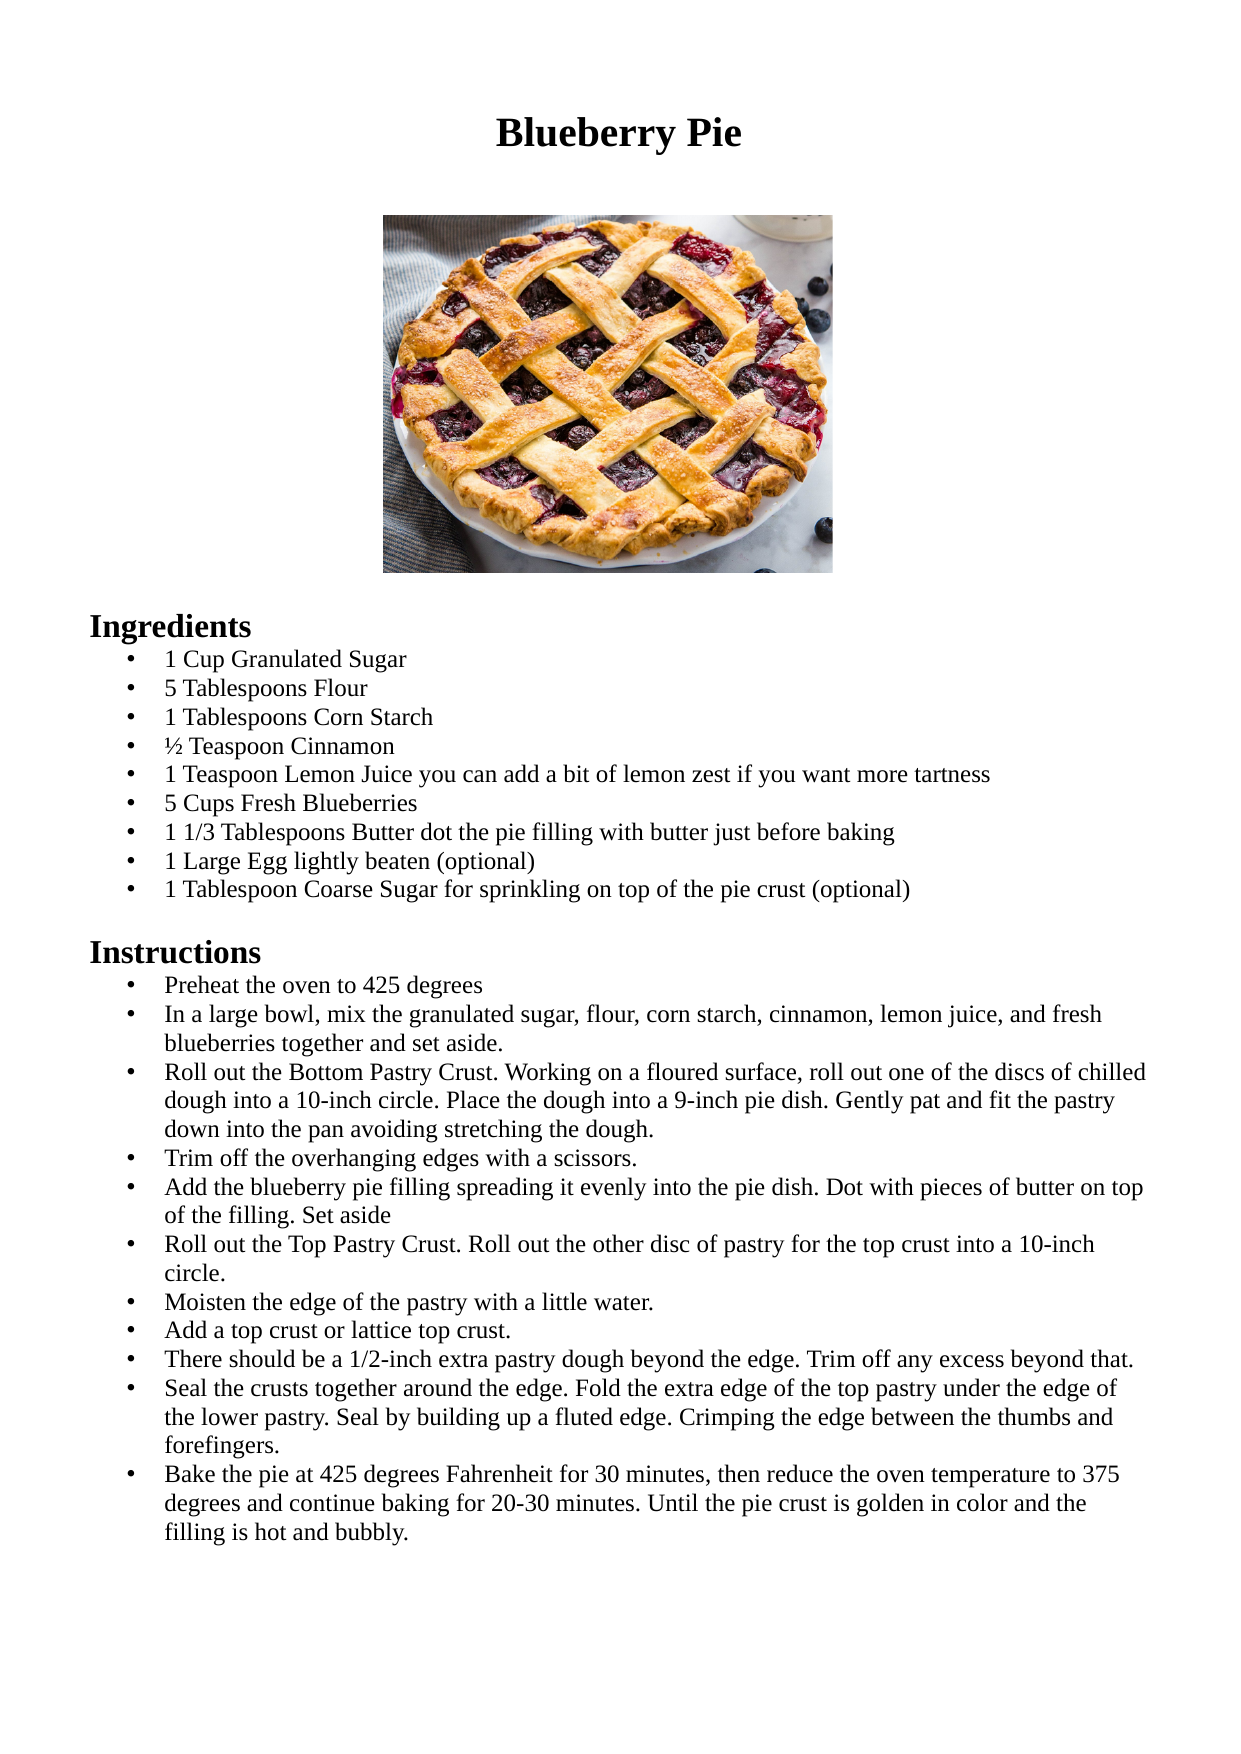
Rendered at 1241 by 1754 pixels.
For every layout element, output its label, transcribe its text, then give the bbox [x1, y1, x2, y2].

list 1 Teaspoon Lemon Juice you can add a bit of lemon zest if you want more tartness [127, 759, 1148, 788]
list 5 Cups Fresh Blueberries [127, 788, 1148, 817]
list 1 1/3 Tablespoons Butter dot the pie filling with butter just before baking [127, 817, 1148, 846]
list Add the blueberry pie filling spreading it evenly into the pie dish. Dot with pieces of butter on top of the filling. Set aside [127, 1172, 1148, 1229]
list ½ Teaspoon Cinnamon [127, 731, 1148, 759]
list There should be a 1/2-inch extra pastry dough beyond the edge. Trim off any excess beyond that. [127, 1344, 1148, 1373]
text Ingredients [89, 606, 1148, 644]
list Bake the pie at 425 degrees Fahrenheit for 30 minutes, then reduce the oven temperature to 375 degrees and continue baking for 20-30 minutes. Until the pie crust is golden in color and the filling is hot and bubbly. [127, 1459, 1148, 1545]
list Roll out the Bottom Pastry Crust. Working on a floured surface, roll out one of the discs of chilled dough into a 10-inch circle. Place the dough into a 9-inch pie dish. Gently pat and fit the pastry down into the pan avoiding stretching the dough. [127, 1057, 1148, 1143]
list Trim off the overhanging edges with a scissors. [127, 1143, 1148, 1172]
list 1 Large Egg lightly beaten (optional) [127, 846, 1148, 874]
list 1 Tablespoons Corn Starch [127, 702, 1148, 731]
list 1 Cup Granulated Sugar [127, 644, 1148, 673]
list Moisten the edge of the pastry with a little water. [127, 1287, 1148, 1315]
list Roll out the Top Pastry Crust. Roll out the other disc of pastry for the top crust into a 10-inch circle. [127, 1229, 1148, 1287]
list Add a top crust or lattice top crust. [127, 1315, 1148, 1344]
picture [383, 215, 833, 573]
list In a large bowl, mix the granulated sugar, flour, corn starch, cinnamon, lemon juice, and fresh blueberries together and set aside. [127, 999, 1148, 1057]
list 5 Tablespoons Flour [127, 673, 1148, 702]
list 1 Tablespoon Coarse Sugar for sprinkling on top of the pie crust (optional) [127, 874, 1148, 903]
list Preheat the oven to 425 degrees [127, 970, 1148, 999]
list Seal the crusts together around the edge. Fold the extra edge of the top pastry under the edge of the lower pastry. Seal by building up a fluted edge. Crimping the edge between the thumbs and forefingers. [127, 1373, 1148, 1459]
text Instructions [89, 932, 1148, 970]
text Blueberry Pie [89, 108, 1148, 156]
